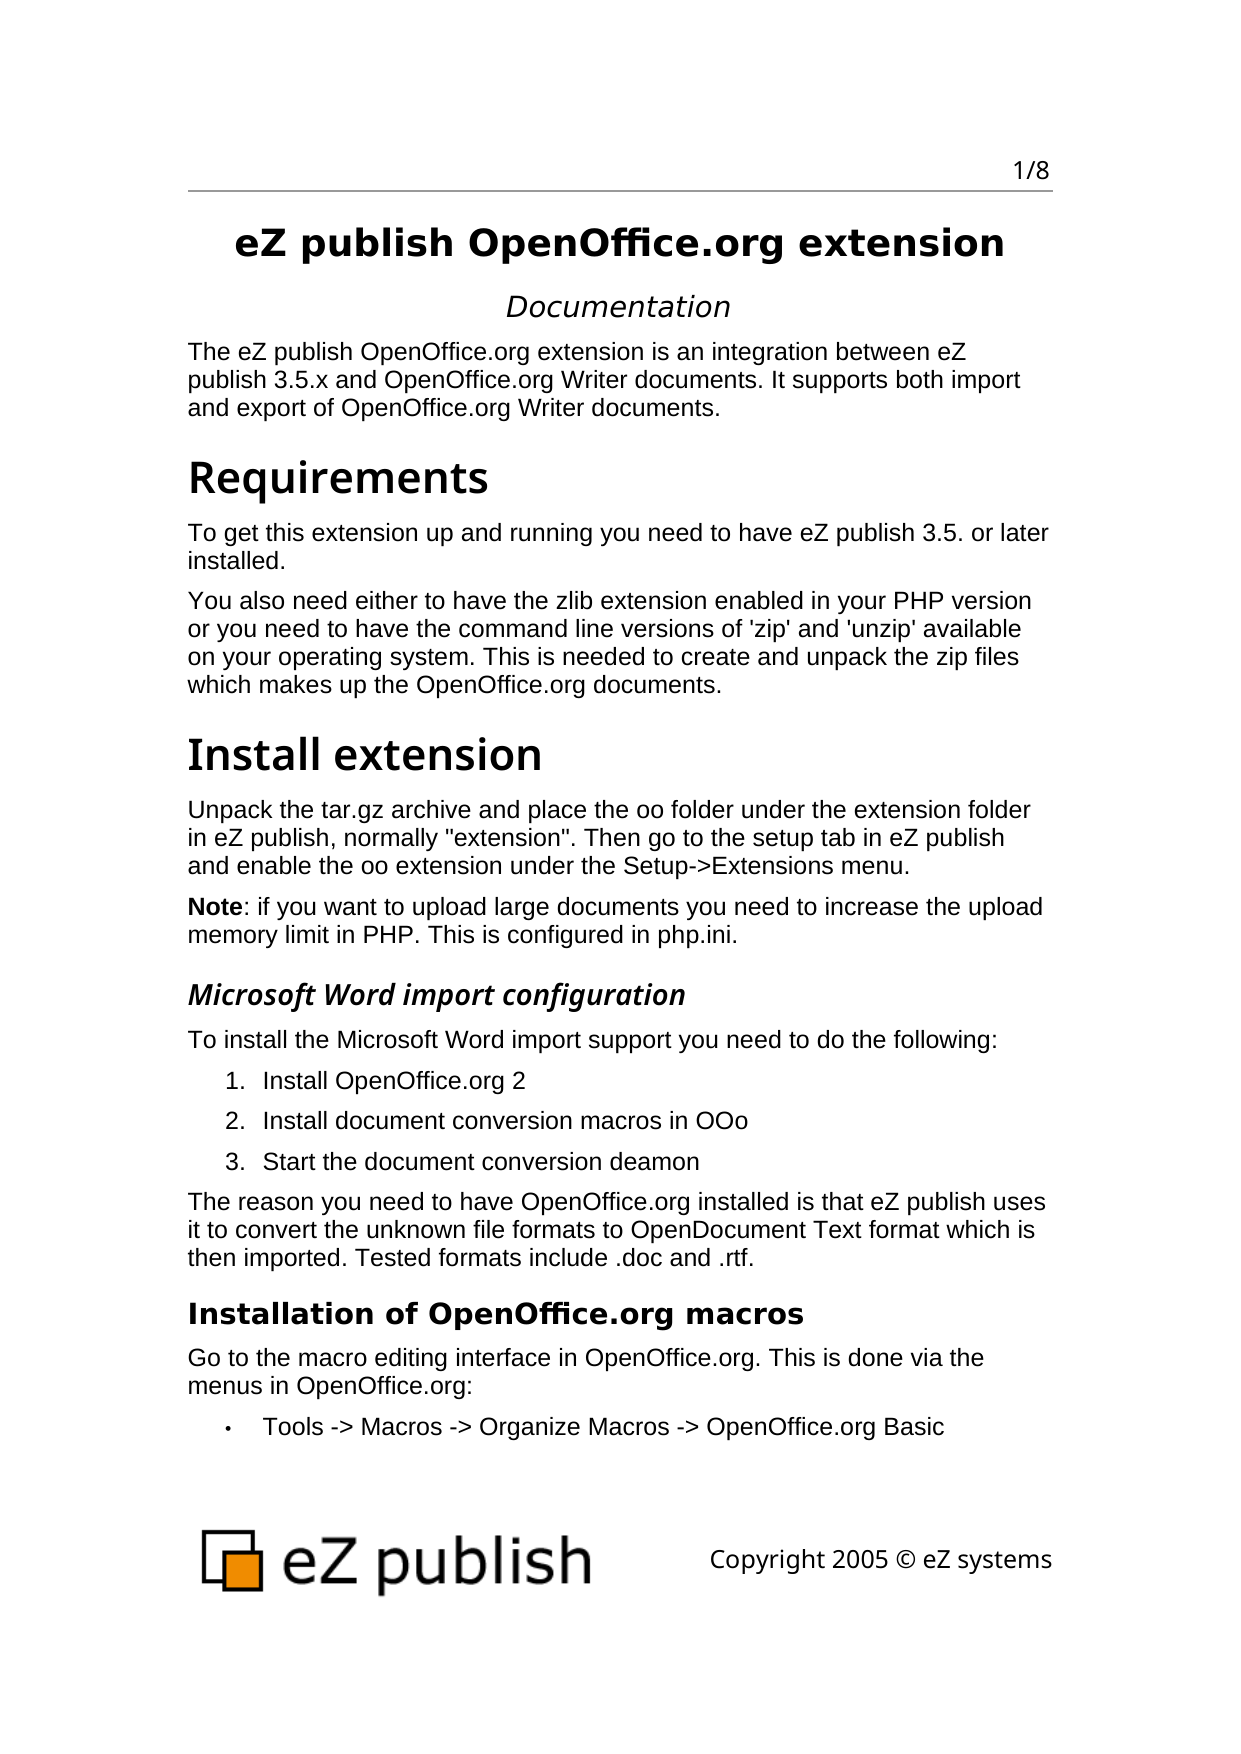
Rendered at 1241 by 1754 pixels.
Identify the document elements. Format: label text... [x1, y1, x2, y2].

list Install document conversion macros in OOo [225, 1107, 1053, 1135]
title eZ publish OpenOffice.org extension [187, 222, 1053, 266]
text The eZ publish OpenOffice.org extension is an integration between eZ publish 3.5.x and OpenOffice.org Writer documents. It supports both import and export of OpenOffice.org Writer documents. [187, 337, 1053, 421]
subtitle Microsoft Word import configuration [187, 974, 1053, 1013]
list Start the document conversion deamon [225, 1147, 1053, 1176]
subtitle Requirements [187, 446, 1053, 506]
text Go to the macro editing interface in OpenOffice.org. This is done via the menus in OpenOffice.org: [187, 1344, 1053, 1400]
subtitle Documentation [187, 291, 1053, 325]
text To install the Microsoft Word import support you need to do the following: [187, 1026, 1053, 1054]
text Note: if you want to upload large documents you need to increase the upload memory limit in PHP. This is configured in php.ini. [187, 893, 1053, 949]
text To get this extension up and running you need to have eZ publish 3.5. or later installed. [187, 518, 1053, 574]
text Unpack the tar.gz archive and place the oo folder under the extension folder in eZ publish, normally "extension". Then go to the setup tab in eZ publish and enable the oo extension under the Setup->Extensions menu. [187, 796, 1053, 880]
subtitle Install extension [187, 724, 1053, 783]
text You also need either to have the zlib extension enabled in your PHP version or you need to have the command line versions of 'zip' and 'unzip' available on your operating system. This is needed to create and unpack the zip files which makes up the OpenOffice.org documents. [187, 587, 1053, 699]
text The reason you need to have OpenOffice.org installed is that eZ publish uses it to convert the unknown file formats to OpenDocument Text format which is then imported. Tested formats include .doc and .rtf. [187, 1188, 1053, 1272]
list Tools -> Macros -> Organize Macros -> OpenOffice.org Basic [225, 1412, 1053, 1440]
subtitle Installation of OpenOffice.org macros [187, 1297, 1053, 1331]
list Install OpenOffice.org 2 [225, 1066, 1053, 1094]
picture [194, 1522, 600, 1604]
